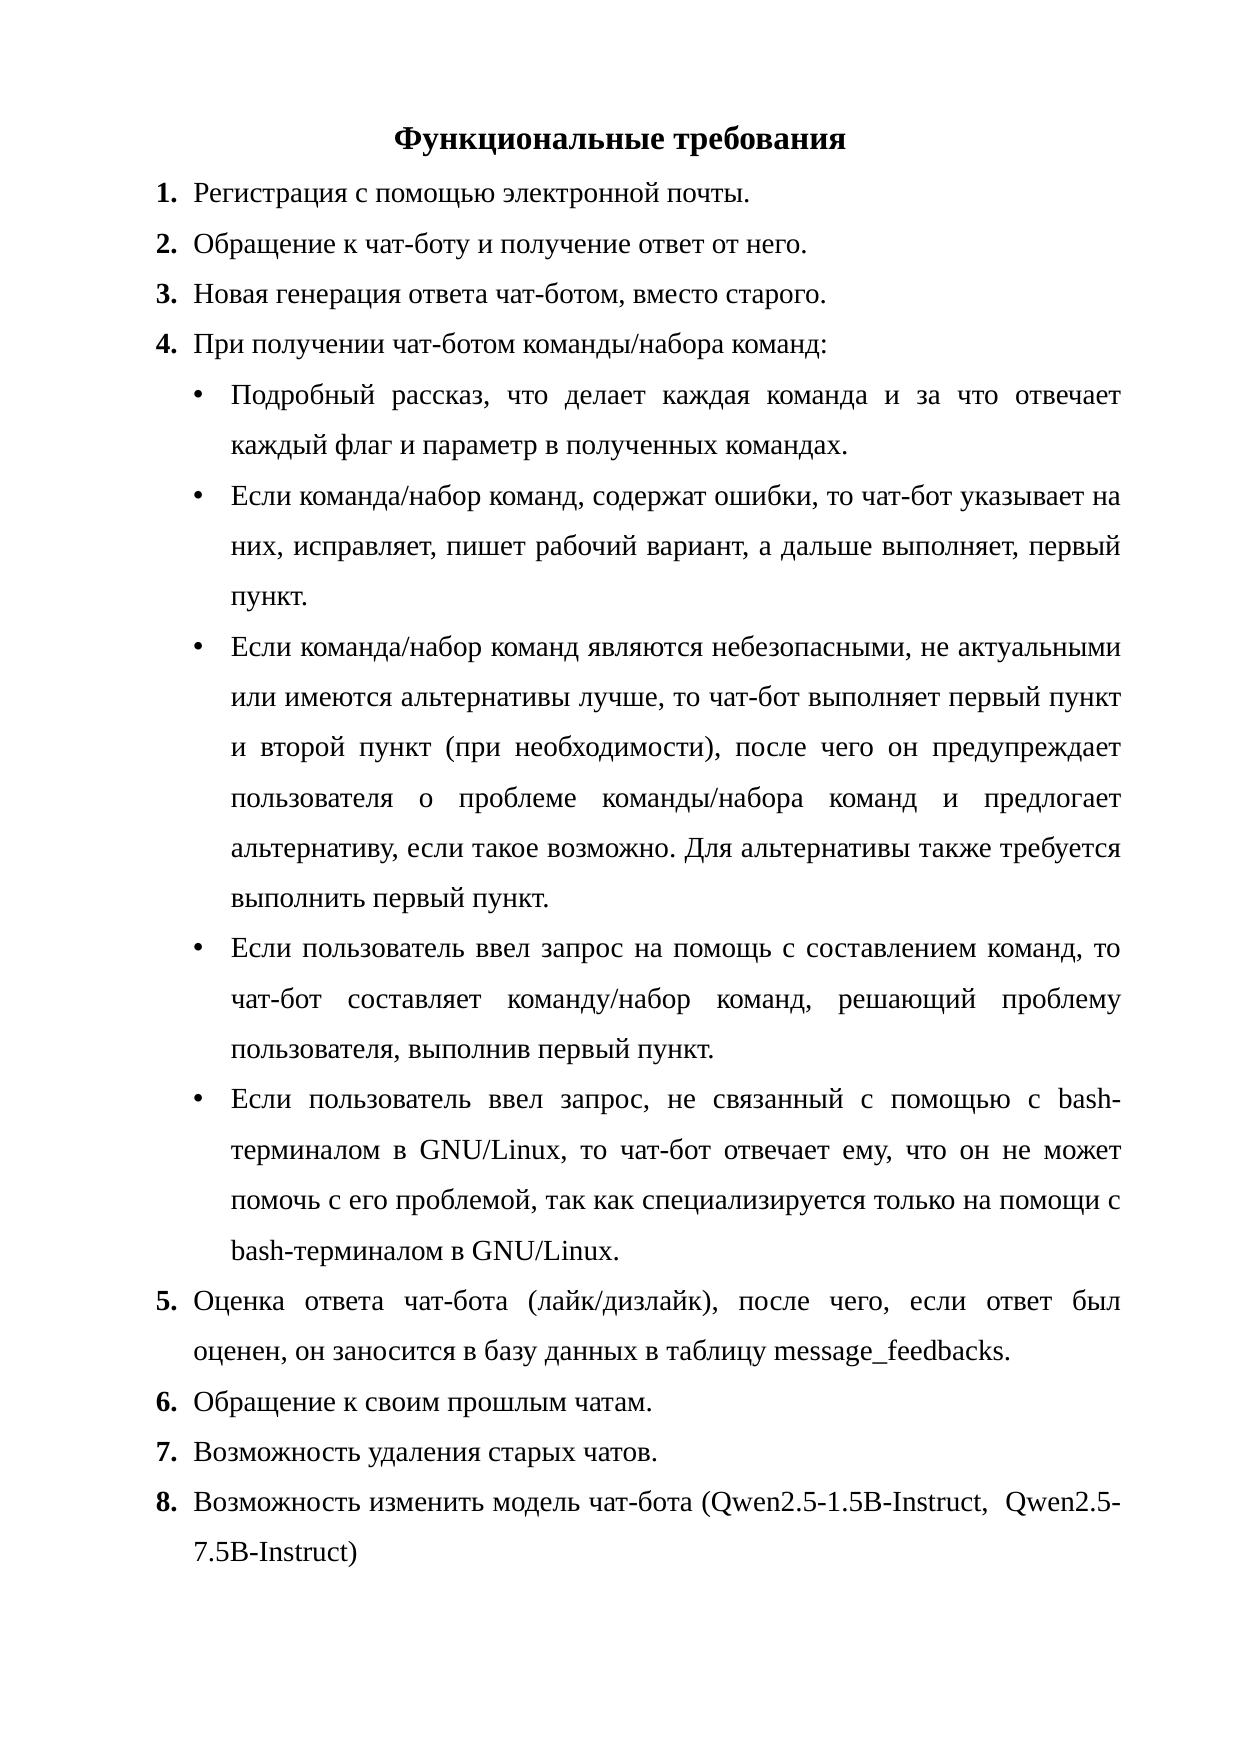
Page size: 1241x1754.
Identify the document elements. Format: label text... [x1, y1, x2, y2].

list Если пользователь ввел запрос, не связанный с помощью с bash-терминалом в GNU/Linux, то чат-бот отвечает ему, что он не может помочь с его проблемой, так как специализируется только на помощи с bash-терминалом в GNU/Linux. [193, 1082, 1122, 1266]
list Подробный рассказ, что делает каждая команда и за что отвечает каждый флаг и параметр в полученных командах. [193, 377, 1122, 461]
list Если пользователь ввел запрос на помощь с составлением команд, то чат-бот составляет команду/набор команд, решающий проблему пользователя, выполнив первый пункт. [193, 931, 1122, 1065]
text Функциональные требования [118, 118, 1122, 156]
list Обращение к своим прошлым чатам. [156, 1384, 1122, 1417]
list Оценка ответа чат-бота (лайк/дизлайк), после чего, если ответ был оценен, он заносится в базу данных в таблицу message_feedbacks. [156, 1283, 1122, 1367]
list Регистрация с помощью электронной почты. [156, 176, 1122, 209]
list Если команда/набор команд являются небезопасными, не актуальными или имеются альтернативы лучше, то чат-бот выполняет первый пункт и второй пункт (при необходимости), после чего он предупреждает пользователя о проблеме команды/набора команд и предлогает альтернативу, если такое возможно. Для альтернативы также требуется выполнить первый пункт. [193, 629, 1122, 914]
list Если команда/набор команд, содержат ошибки, то чат-бот указывает на них, исправляет, пишет рабочий вариант, а дальше выполняет, первый пункт. [193, 478, 1122, 612]
list Возможность удаления старых чатов. [156, 1434, 1122, 1467]
list Возможность изменить модель чат-бота (Qwen2.5-1.5B-Instruct, Qwen2.5-7.5B-Instruct) [156, 1484, 1122, 1568]
list Обращение к чат-боту и получение ответ от него. [156, 226, 1122, 259]
list При получении чат-ботом команды/набора команд: [156, 327, 1122, 360]
list Новая генерация ответа чат-ботом, вместо старого. [156, 276, 1122, 310]
